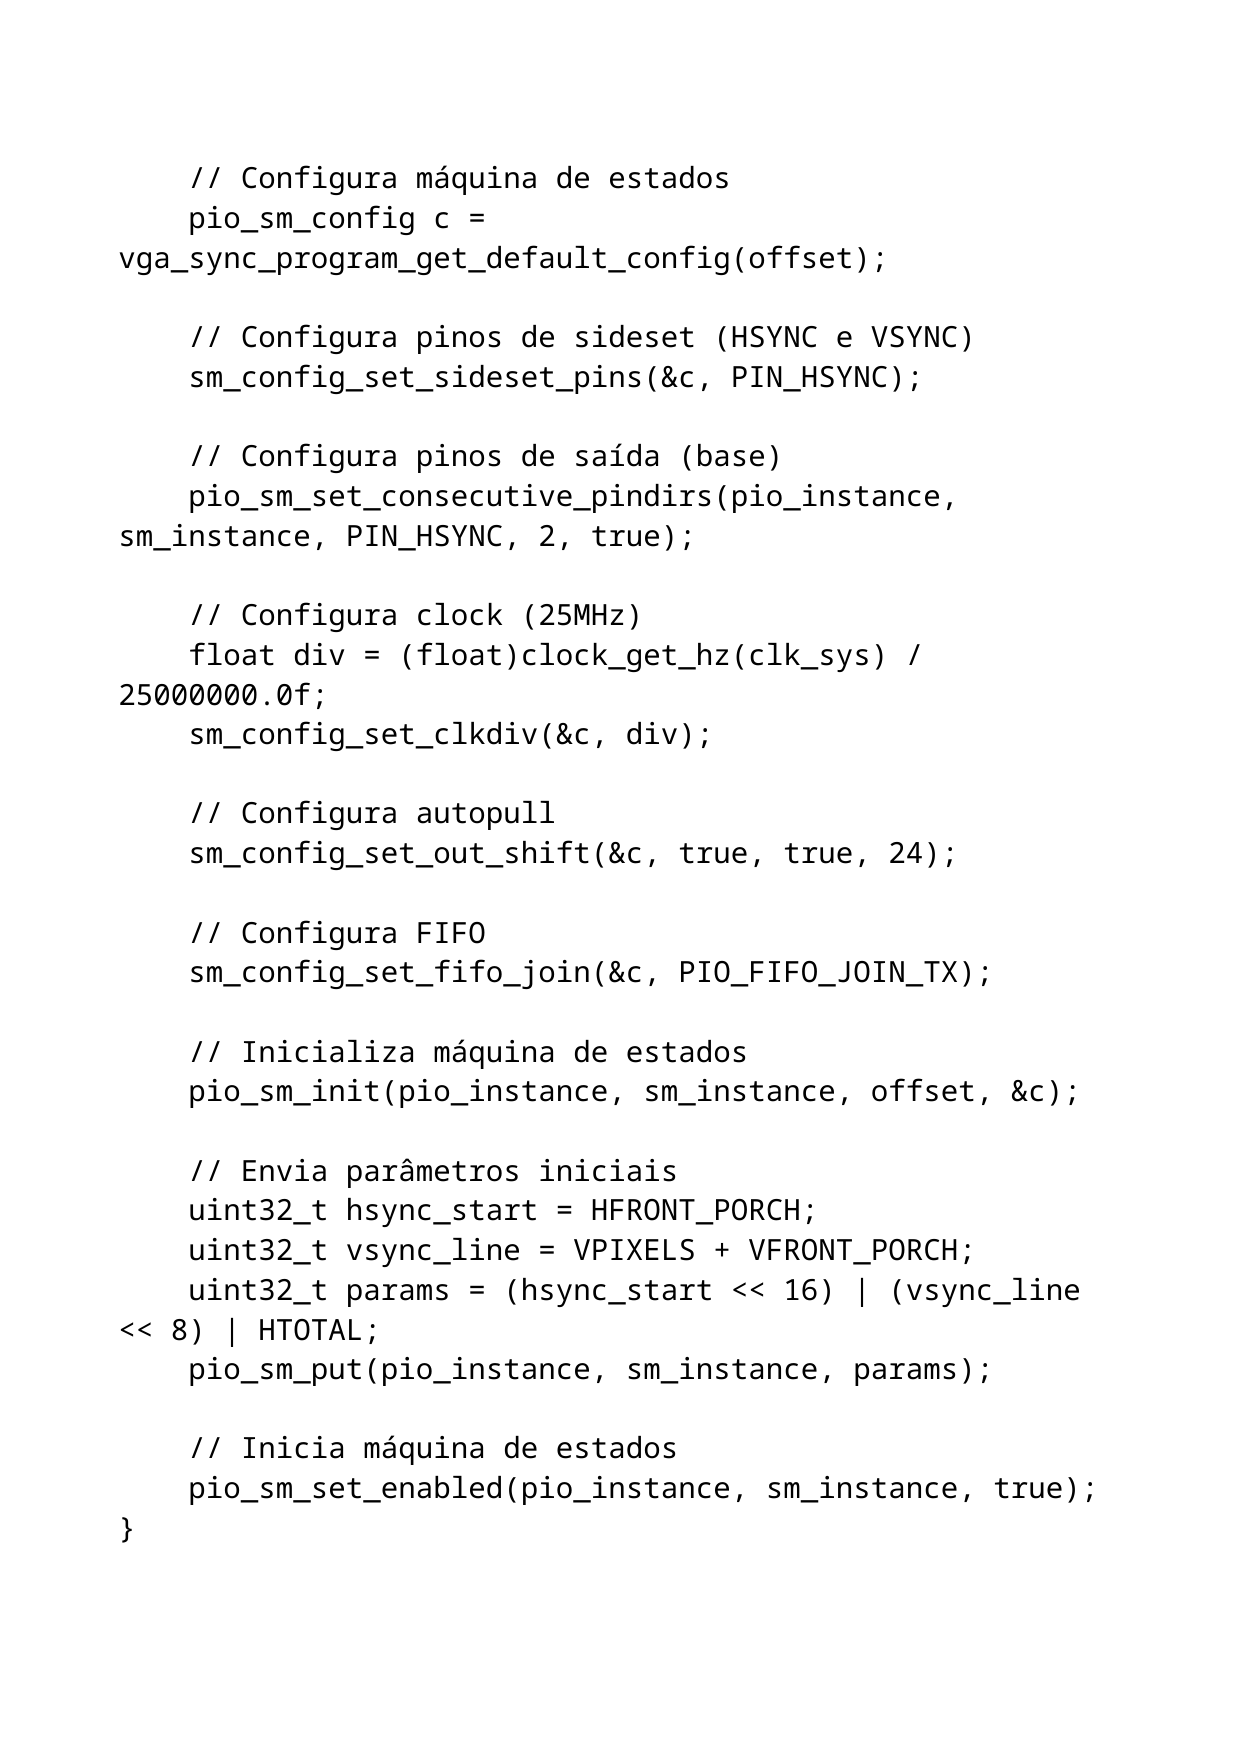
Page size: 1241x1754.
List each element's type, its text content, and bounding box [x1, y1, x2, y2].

text pio_sm_init(pio_instance, sm_instance, offset, &c); [118, 1071, 1122, 1110]
text pio_sm_set_consecutive_pindirs(pio_instance, sm_instance, PIN_HSYNC, 2, true); [118, 475, 1122, 555]
text sm_config_set_out_shift(&c, true, true, 24); [118, 832, 1122, 872]
text sm_config_set_sideset_pins(&c, PIN_HSYNC); [118, 356, 1122, 396]
text // Inicializa máquina de estados [118, 1031, 1122, 1071]
text sm_config_set_clkdiv(&c, div); [118, 713, 1122, 753]
text uint32_t vsync_line = VPIXELS + VFRONT_PORCH; [118, 1229, 1122, 1269]
text // Configura pinos de sideset (HSYNC e VSYNC) [118, 317, 1122, 356]
text // Inicia máquina de estados [118, 1428, 1122, 1467]
text uint32_t params = (hsync_start << 16) | (vsync_line << 8) | HTOTAL; [118, 1269, 1122, 1348]
text // Configura FIFO [118, 912, 1122, 952]
text pio_sm_set_enabled(pio_instance, sm_instance, true); [118, 1467, 1122, 1507]
text // Configura máquina de estados [118, 158, 1122, 197]
text // Configura autopull [118, 793, 1122, 832]
text pio_sm_config c = vga_sync_program_get_default_config(offset); [118, 197, 1122, 277]
text // Envia parâmetros iniciais [118, 1150, 1122, 1190]
text // Configura clock (25MHz) [118, 594, 1122, 634]
text pio_sm_put(pio_instance, sm_instance, params); [118, 1348, 1122, 1388]
text float div = (float)clock_get_hz(clk_sys) / 25000000.0f; [118, 634, 1122, 713]
text sm_config_set_fifo_join(&c, PIO_FIFO_JOIN_TX); [118, 952, 1122, 991]
text } [118, 1507, 1122, 1547]
text uint32_t hsync_start = HFRONT_PORCH; [118, 1190, 1122, 1229]
text // Configura pinos de saída (base) [118, 436, 1122, 475]
